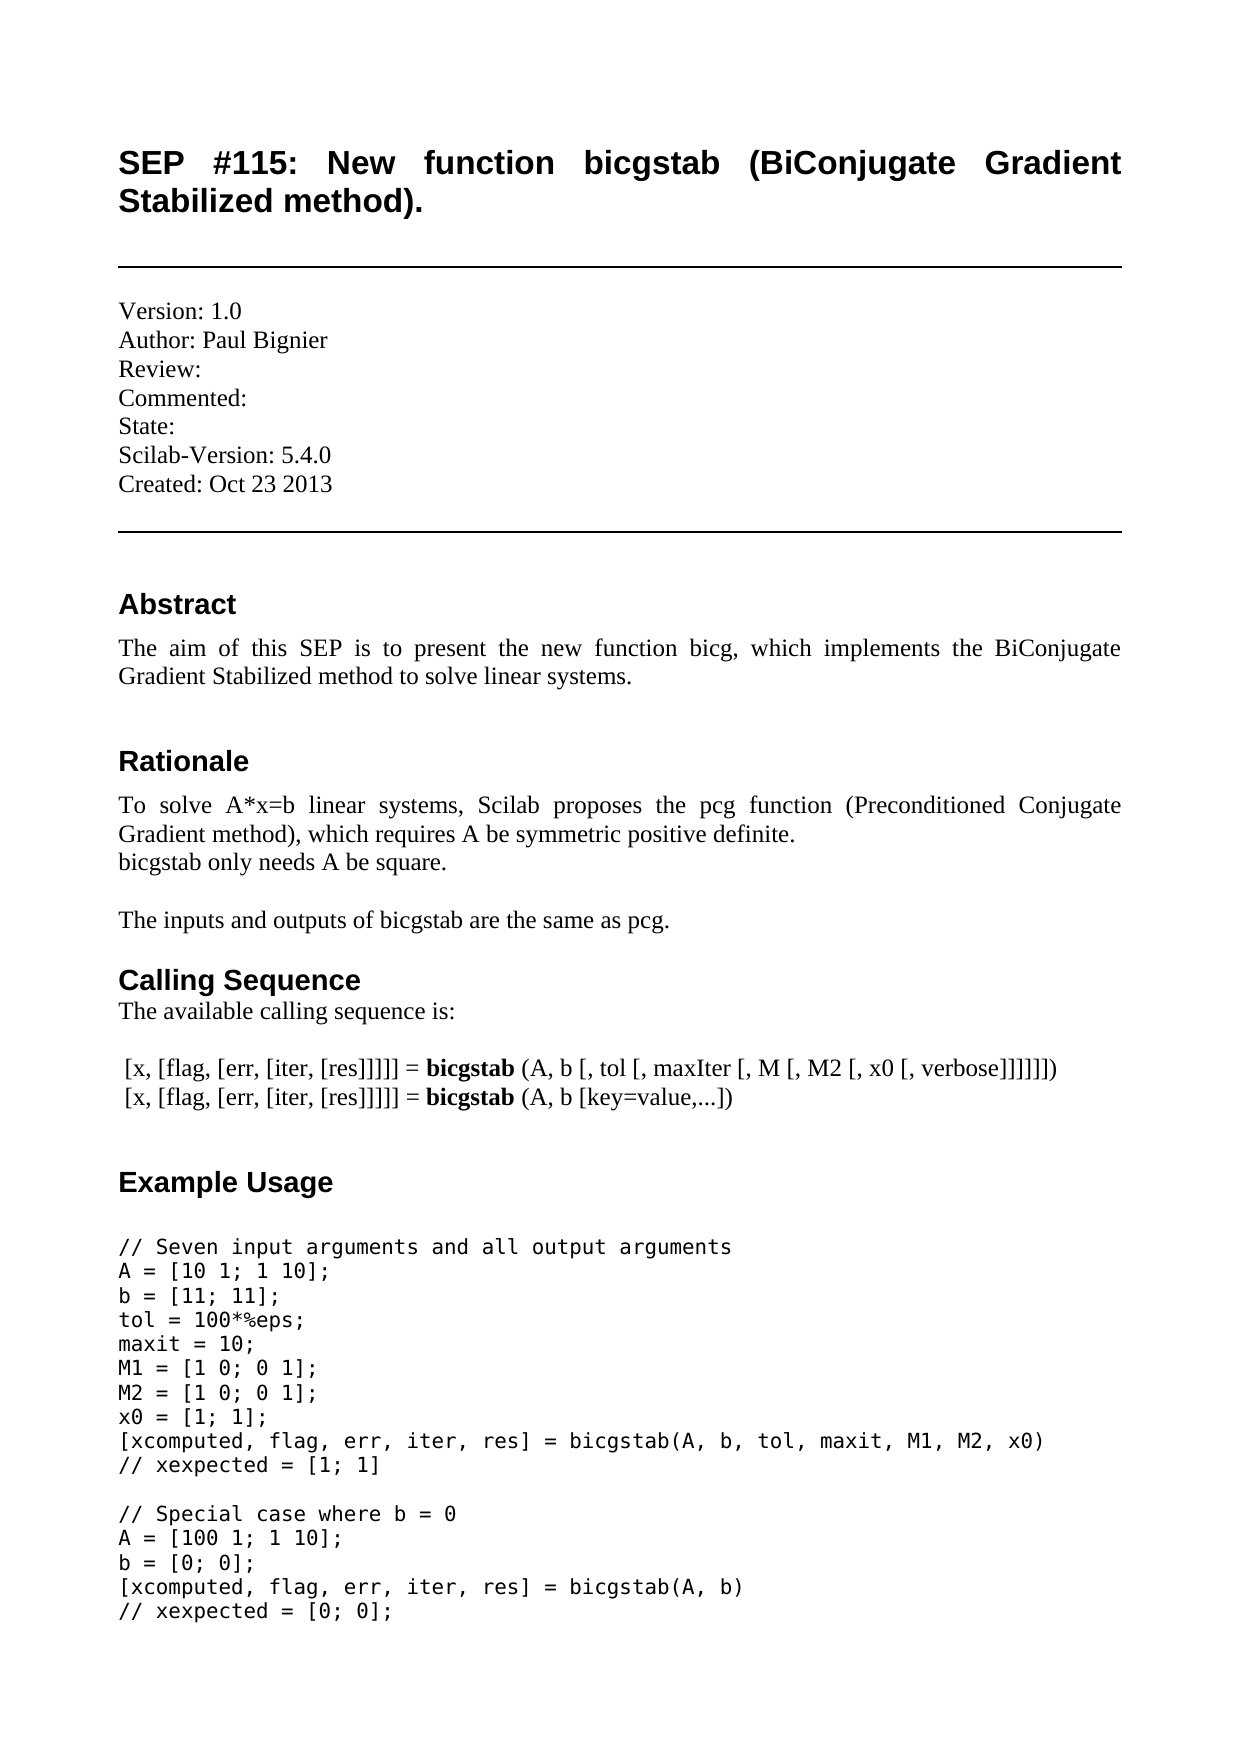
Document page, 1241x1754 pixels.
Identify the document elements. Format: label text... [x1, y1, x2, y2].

text Calling Sequence [118, 962, 1122, 996]
text bicgstab only needs A be square. [118, 847, 1122, 876]
text tol = 100*%eps; [118, 1308, 1122, 1332]
text // xexpected = [1; 1] [118, 1453, 1122, 1478]
text // Seven input arguments and all output arguments [118, 1235, 1122, 1259]
text b = [0; 0]; [118, 1551, 1122, 1575]
text maxit = 10; [118, 1332, 1122, 1356]
text Scilab-Version: 5.4.0 [118, 440, 1122, 469]
text [x, [flag, [err, [iter, [res]]]]] = bicgstab (A, b [, tol [, maxIter [, M [, M2 [, x0 [, verbose]]]]]]) [118, 1053, 1122, 1082]
text x0 = [1; 1]; [118, 1405, 1122, 1429]
text Commented: [118, 383, 1122, 411]
text To solve A*x=b linear systems, Scilab proposes the pcg function (Preconditioned Conjugate Gradient method), which requires A be symmetric positive definite. [118, 790, 1122, 847]
text // Special case where b = 0 [118, 1502, 1122, 1526]
subtitle Rationale [118, 744, 1122, 777]
text State: [118, 411, 1122, 440]
text // xexpected = [0; 0]; [118, 1599, 1122, 1623]
text M2 = [1 0; 0 1]; [118, 1381, 1122, 1405]
subtitle SEP #115: New function bicgstab (BiConjugate Gradient Stabilized method). [118, 143, 1122, 220]
text A = [100 1; 1 10]; [118, 1526, 1122, 1551]
text [xcomputed, flag, err, iter, res] = bicgstab(A, b) [118, 1575, 1122, 1599]
text [x, [flag, [err, [iter, [res]]]]] = bicgstab (A, b [key=value,...]) [118, 1082, 1122, 1111]
subtitle Example Usage [118, 1165, 1122, 1198]
text Review: [118, 354, 1122, 383]
text A = [10 1; 1 10]; [118, 1259, 1122, 1284]
text M1 = [1 0; 0 1]; [118, 1356, 1122, 1381]
text b = [11; 11]; [118, 1284, 1122, 1308]
text The available calling sequence is: [118, 996, 1122, 1025]
text The inputs and outputs of bicgstab are the same as pcg. [118, 905, 1122, 934]
text Author: Paul Bignier [118, 325, 1122, 354]
subtitle Abstract [118, 587, 1122, 620]
text [xcomputed, flag, err, iter, res] = bicgstab(A, b, tol, maxit, M1, M2, x0) [118, 1429, 1122, 1453]
text Created: Oct 23 2013 [118, 469, 1122, 498]
text Version: 1.0 [118, 296, 1122, 325]
text The aim of this SEP is to present the new function bicg, which implements the BiConjugate Gradient Stabilized method to solve linear systems. [118, 633, 1122, 690]
